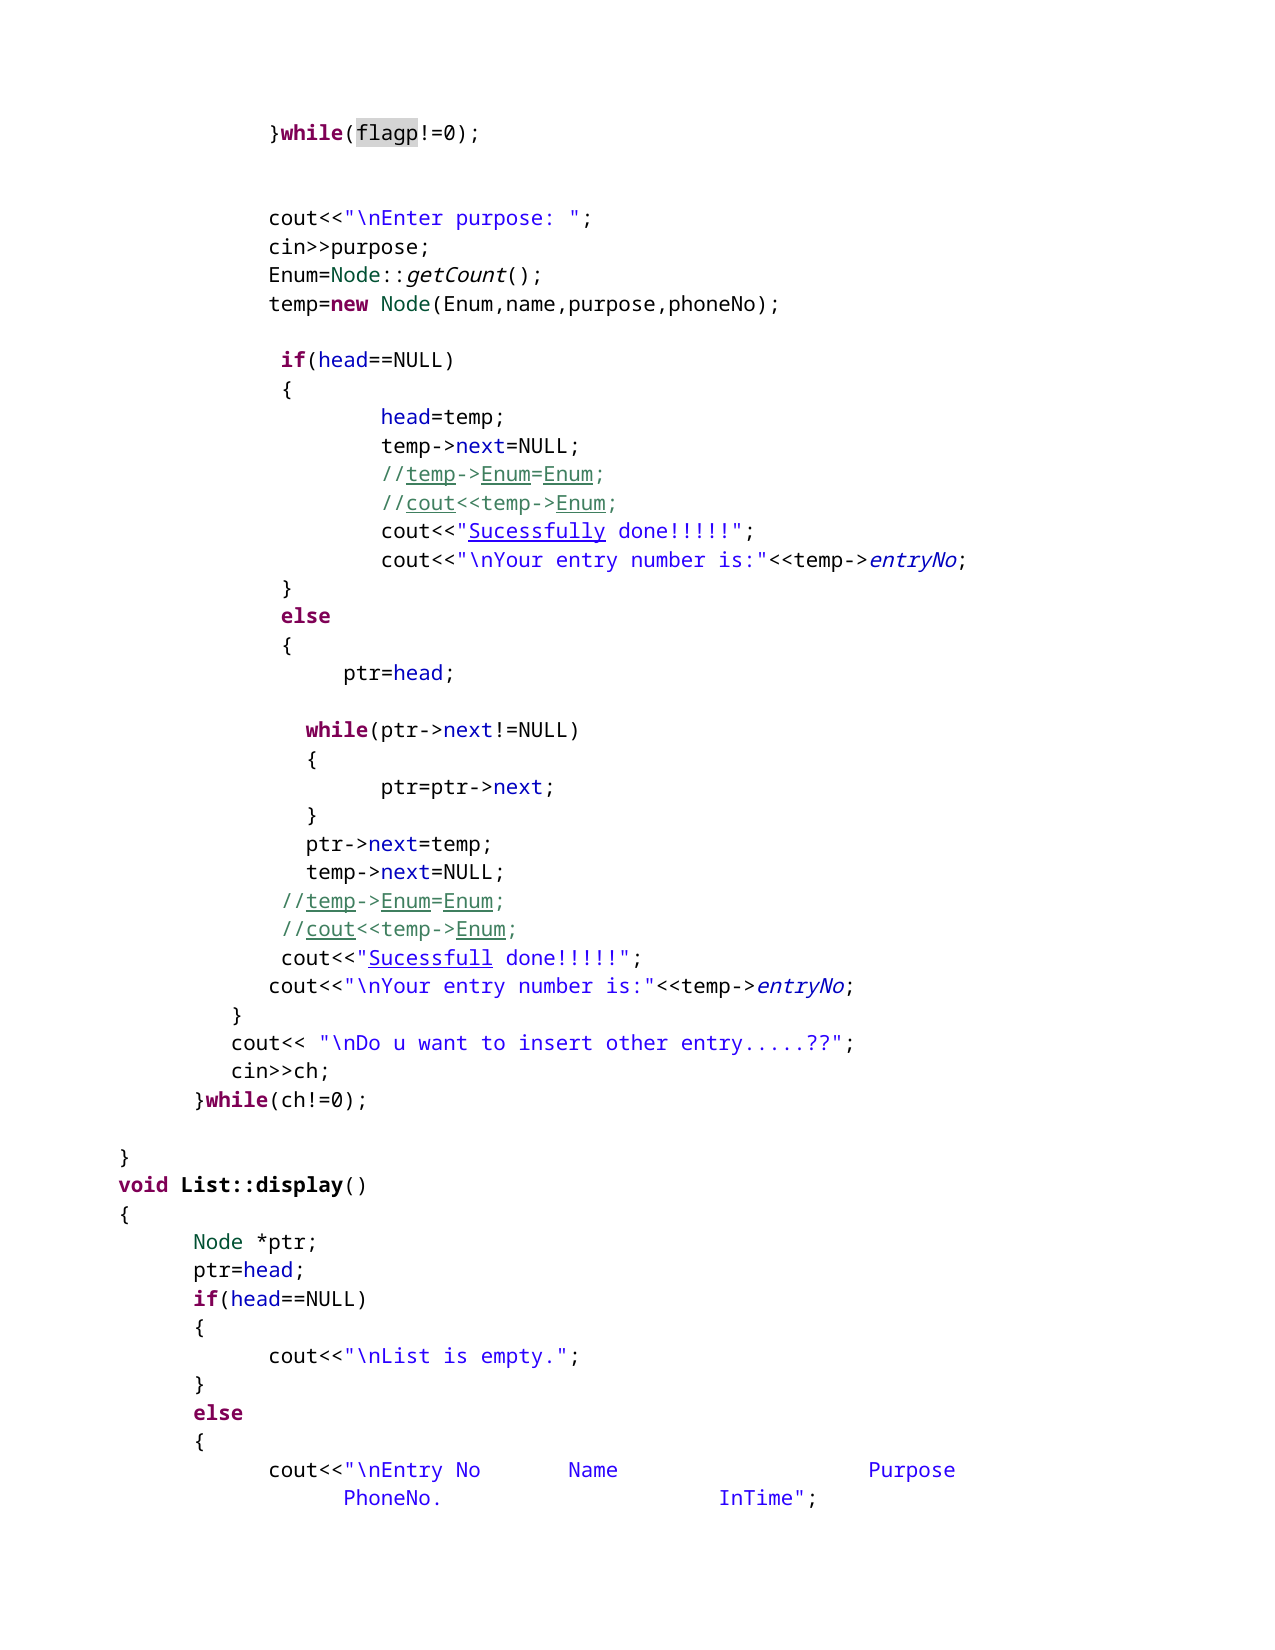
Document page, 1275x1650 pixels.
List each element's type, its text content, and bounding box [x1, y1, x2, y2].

text //temp->Enum=Enum; [118, 459, 1157, 488]
text cout<<"\nEnter purpose: "; [118, 203, 1157, 232]
text temp->next=NULL; [118, 431, 1157, 459]
text ptr=ptr->next; [118, 772, 1157, 801]
text //temp->Enum=Enum; [118, 886, 1157, 914]
text else [118, 602, 1157, 630]
text if(head==NULL) [118, 1284, 1157, 1312]
text }while(ch!=0); [118, 1085, 1157, 1113]
text temp=new Node(Enum,name,purpose,phoneNo); [118, 289, 1157, 317]
text void List::display() [118, 1170, 1157, 1199]
text while(ptr->next!=NULL) [118, 715, 1157, 744]
text if(head==NULL) [118, 346, 1157, 374]
text cout<<"\nEntry No Name Purpose PhoneNo. InTime"; [118, 1455, 1157, 1512]
text { [118, 1426, 1157, 1455]
text { [118, 1199, 1157, 1227]
text } [118, 1142, 1157, 1170]
text } [118, 1369, 1157, 1398]
text Enum=Node::getCount(); [118, 260, 1157, 289]
text Node *ptr; [118, 1227, 1157, 1256]
text cout<<"Sucessfull done!!!!!"; [118, 943, 1157, 971]
text } [118, 801, 1157, 829]
text else [118, 1398, 1157, 1426]
text } [118, 1000, 1157, 1028]
text { [118, 374, 1157, 402]
text cout<< "\nDo u want to insert other entry.....??"; [118, 1028, 1157, 1057]
text //cout<<temp->Enum; [118, 914, 1157, 943]
text ptr=head; [118, 1256, 1157, 1284]
text { [118, 630, 1157, 658]
text ptr->next=temp; [118, 829, 1157, 857]
text cin>>ch; [118, 1057, 1157, 1085]
text { [118, 744, 1157, 772]
text cin>>purpose; [118, 232, 1157, 260]
text { [118, 1312, 1157, 1341]
text cout<<"\nYour entry number is:"<<temp->entryNo; [118, 545, 1157, 573]
text //cout<<temp->Enum; [118, 488, 1157, 516]
text ptr=head; [118, 658, 1157, 687]
text head=temp; [118, 402, 1157, 431]
text temp->next=NULL; [118, 857, 1157, 886]
text cout<<"\nYour entry number is:"<<temp->entryNo; [118, 971, 1157, 1000]
text cout<<"Sucessfully done!!!!!"; [118, 516, 1157, 545]
text }while(flagp!=0); [118, 118, 1157, 147]
text cout<<"\nList is empty."; [118, 1341, 1157, 1369]
text } [118, 573, 1157, 602]
